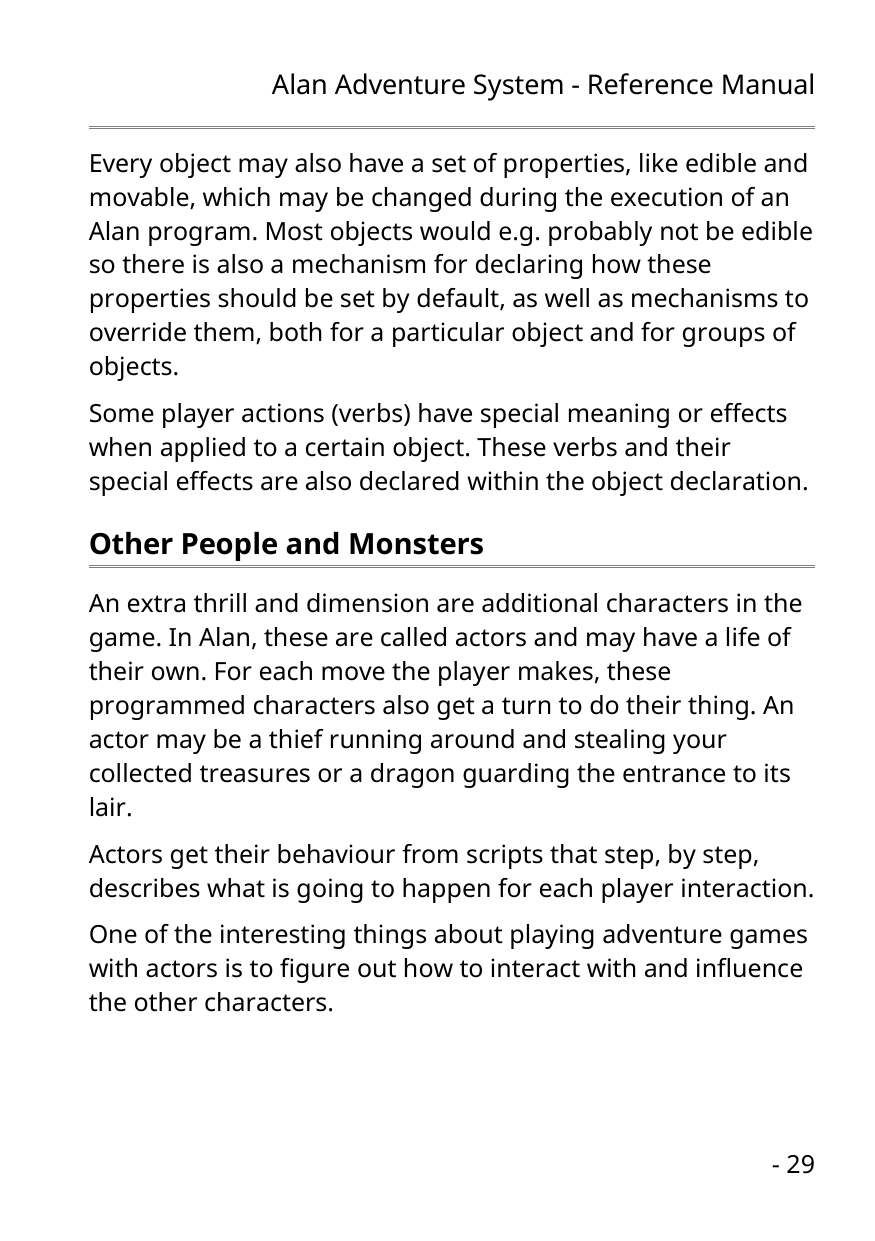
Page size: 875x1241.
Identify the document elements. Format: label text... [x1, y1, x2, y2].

subtitle Other People and Monsters [88, 523, 815, 567]
text An extra thrill and dimension are additional characters in the game. In Alan, these are called actors and may have a life of their own. For each move the player makes, these programmed characters also get a turn to do their thing. An actor may be a thief running around and stealing your collected treasures or a dragon guarding the entrance to its lair. [88, 586, 815, 824]
text Every object may also have a set of properties, like edible and movable, which may be changed during the execution of an Alan program. Most objects would e.g. probably not be edible so there is also a mechanism for declaring how these properties should be set by default, as well as mechanisms to override them, both for a particular object and for groups of objects. [88, 146, 815, 383]
text Actors get their behaviour from scripts that step, by step, describes what is go­ing to happen for each player interaction. [88, 837, 815, 904]
text Some player actions (verbs) have special meaning or effects when applied to a certain object. These verbs and their special effects are also declared within the object declaration. [88, 396, 815, 498]
text One of the interesting things about playing adventure games with actors is to figure out how to interact with and influence the other characters. [88, 917, 815, 1019]
